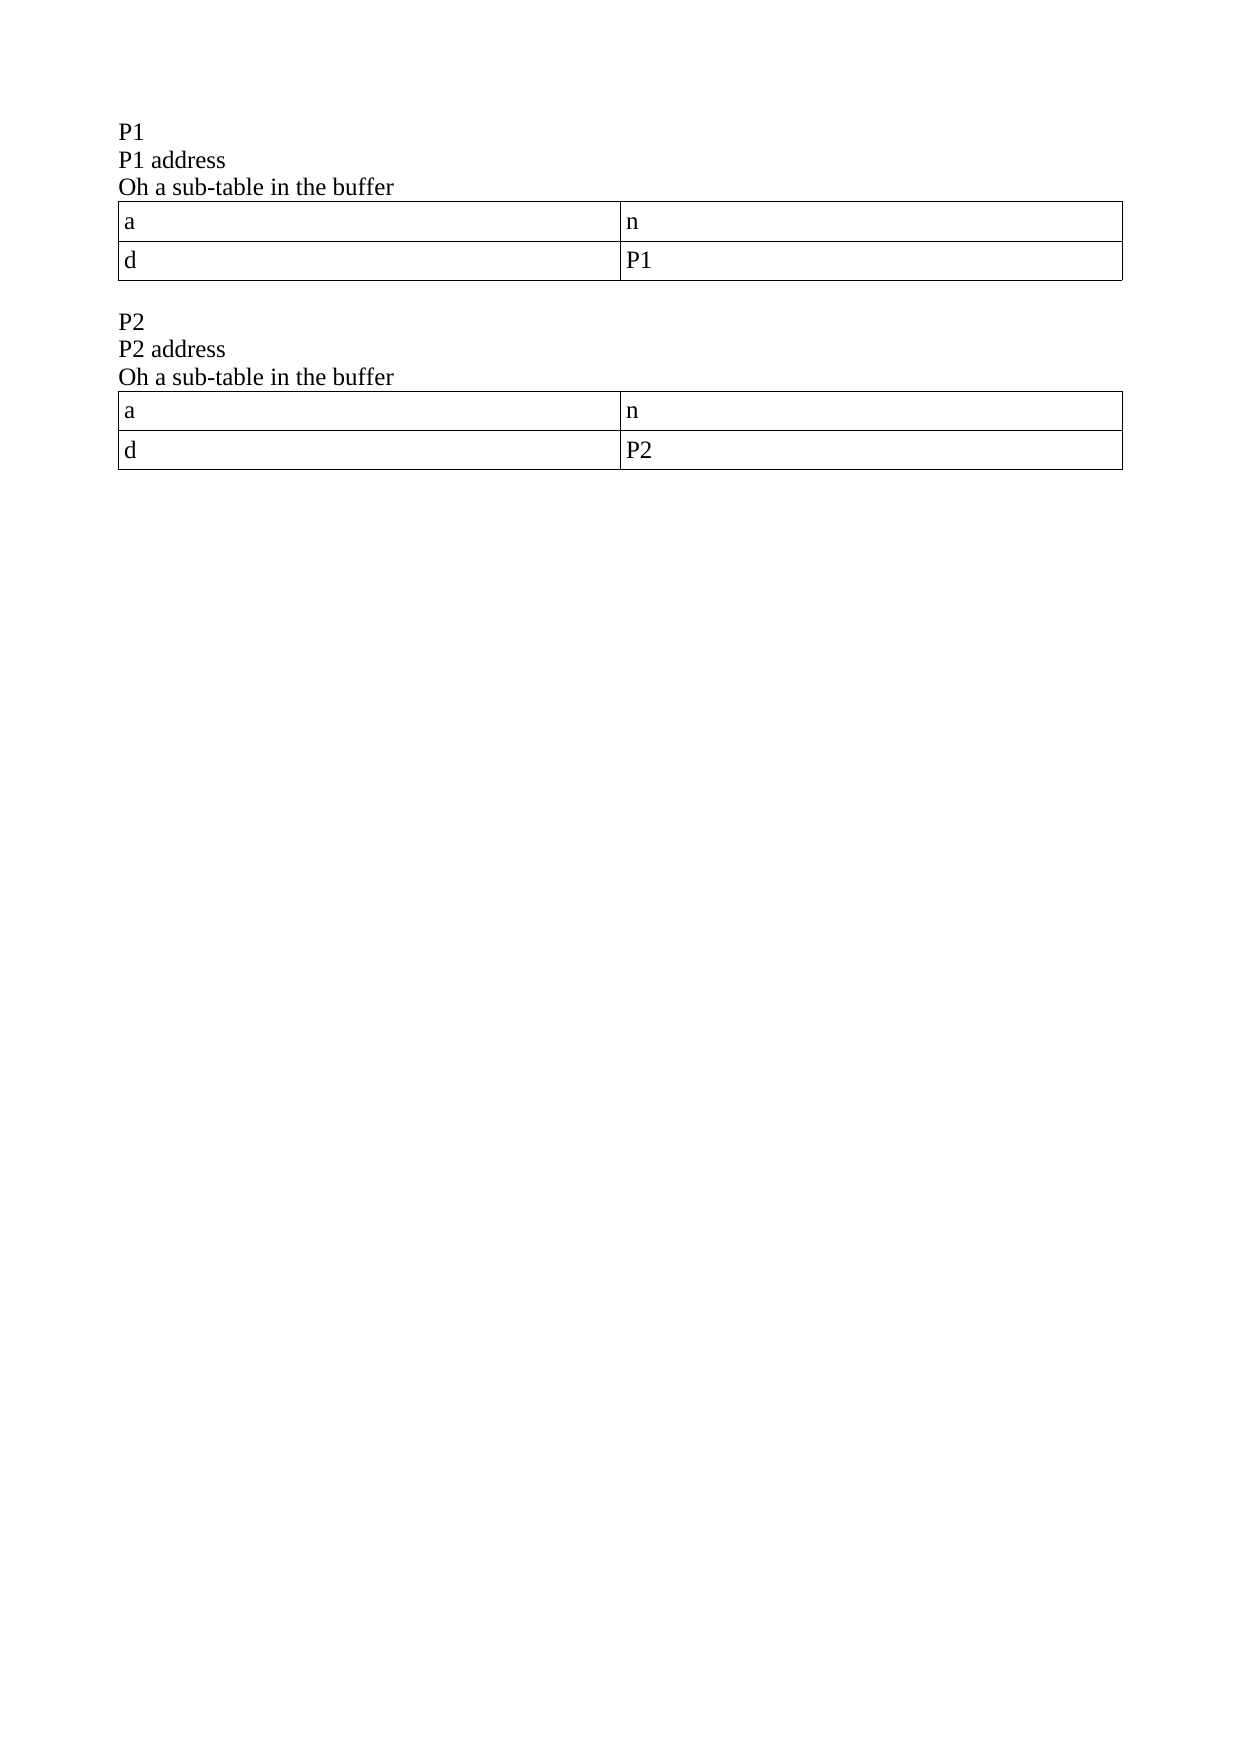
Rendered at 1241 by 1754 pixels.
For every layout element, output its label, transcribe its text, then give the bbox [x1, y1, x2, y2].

table_cell d [119, 242, 620, 280]
table_header a [119, 202, 620, 241]
text P1 [118, 118, 1122, 146]
table_header n [621, 392, 1122, 430]
text P1 address [118, 146, 1122, 173]
text P2 [118, 308, 1122, 335]
table_header n [621, 202, 1122, 241]
table_cell d [119, 431, 620, 469]
table_cell P2 [621, 431, 1122, 469]
table_cell P1 [621, 242, 1122, 280]
text Oh a sub-table in the buffer [118, 363, 1122, 391]
text P2 address [118, 335, 1122, 363]
table_header a [119, 392, 620, 430]
text Oh a sub-table in the buffer [118, 173, 1122, 201]
